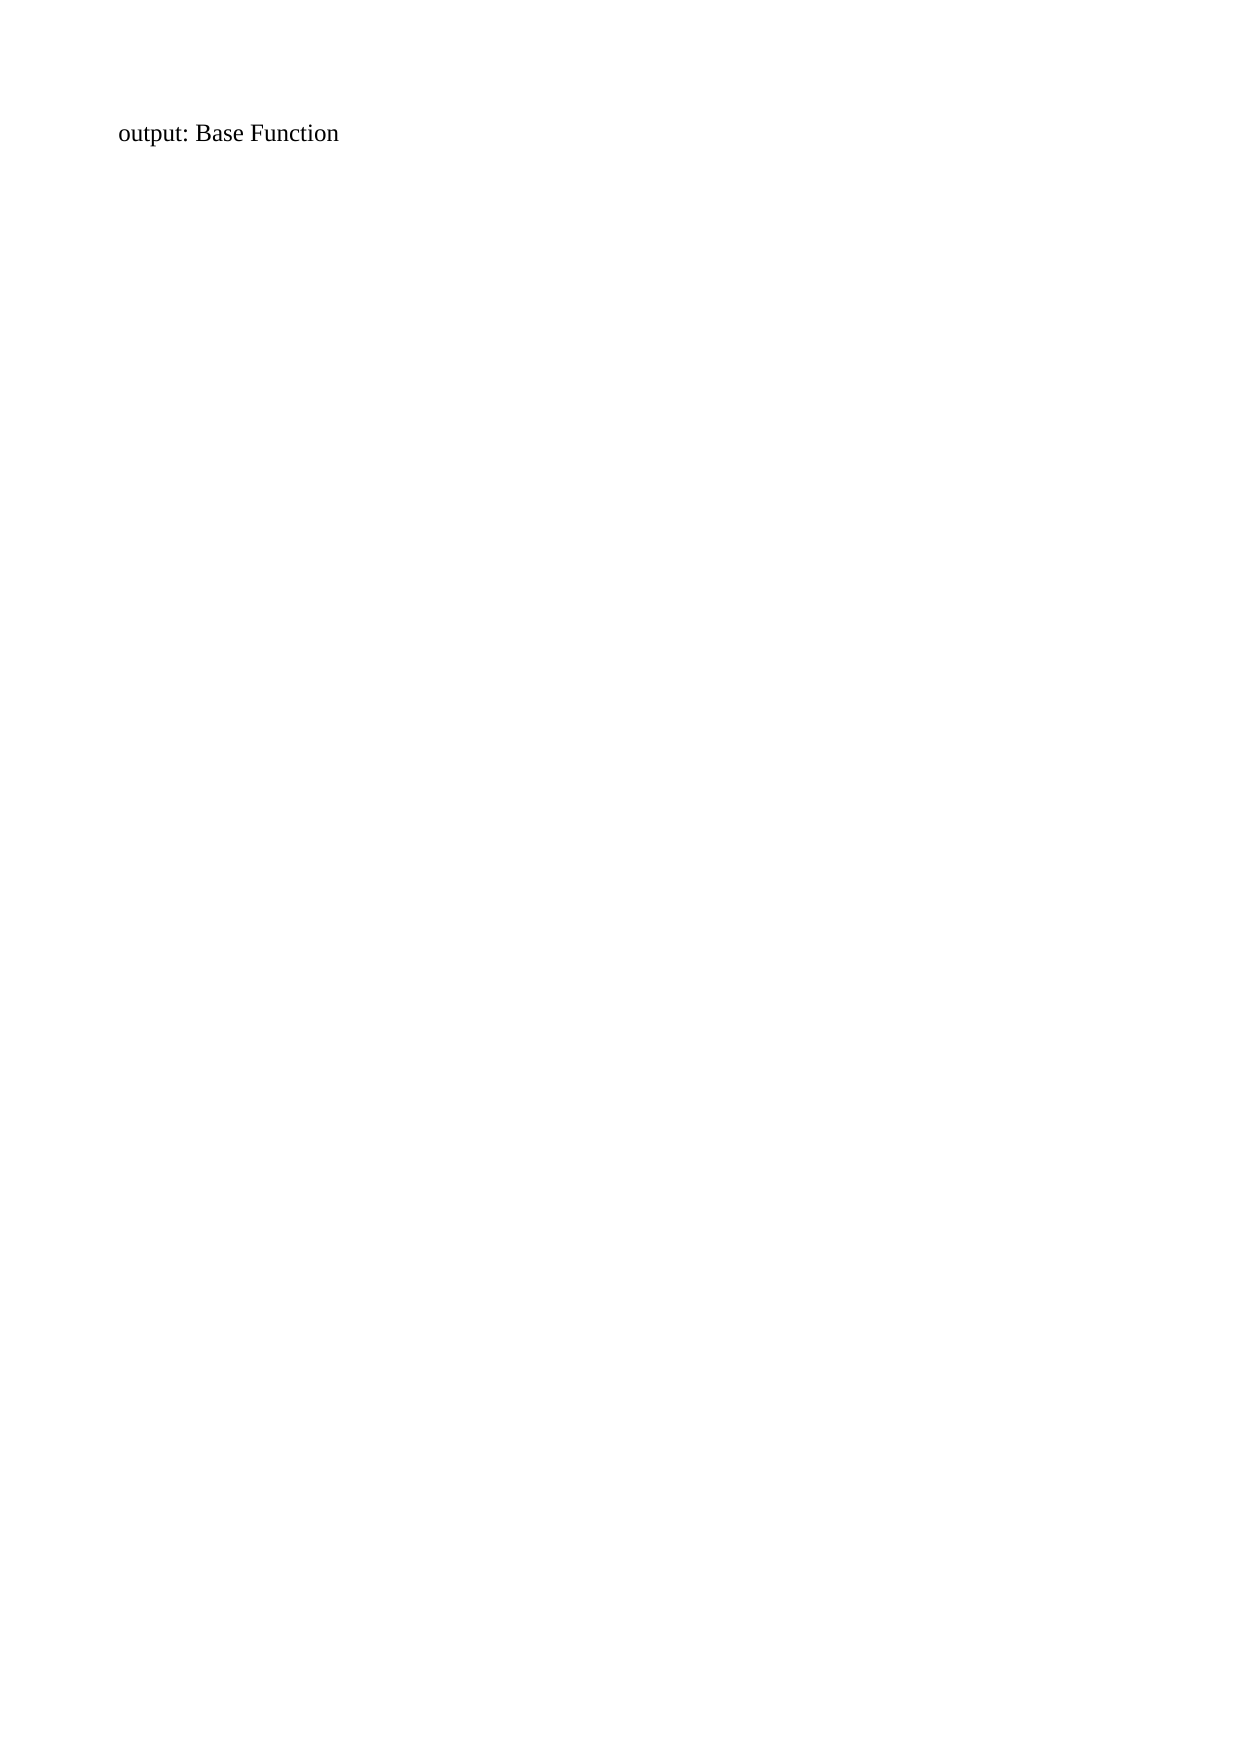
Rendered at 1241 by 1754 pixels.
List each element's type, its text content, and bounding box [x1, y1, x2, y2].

text output: Base Function [118, 118, 1122, 147]
